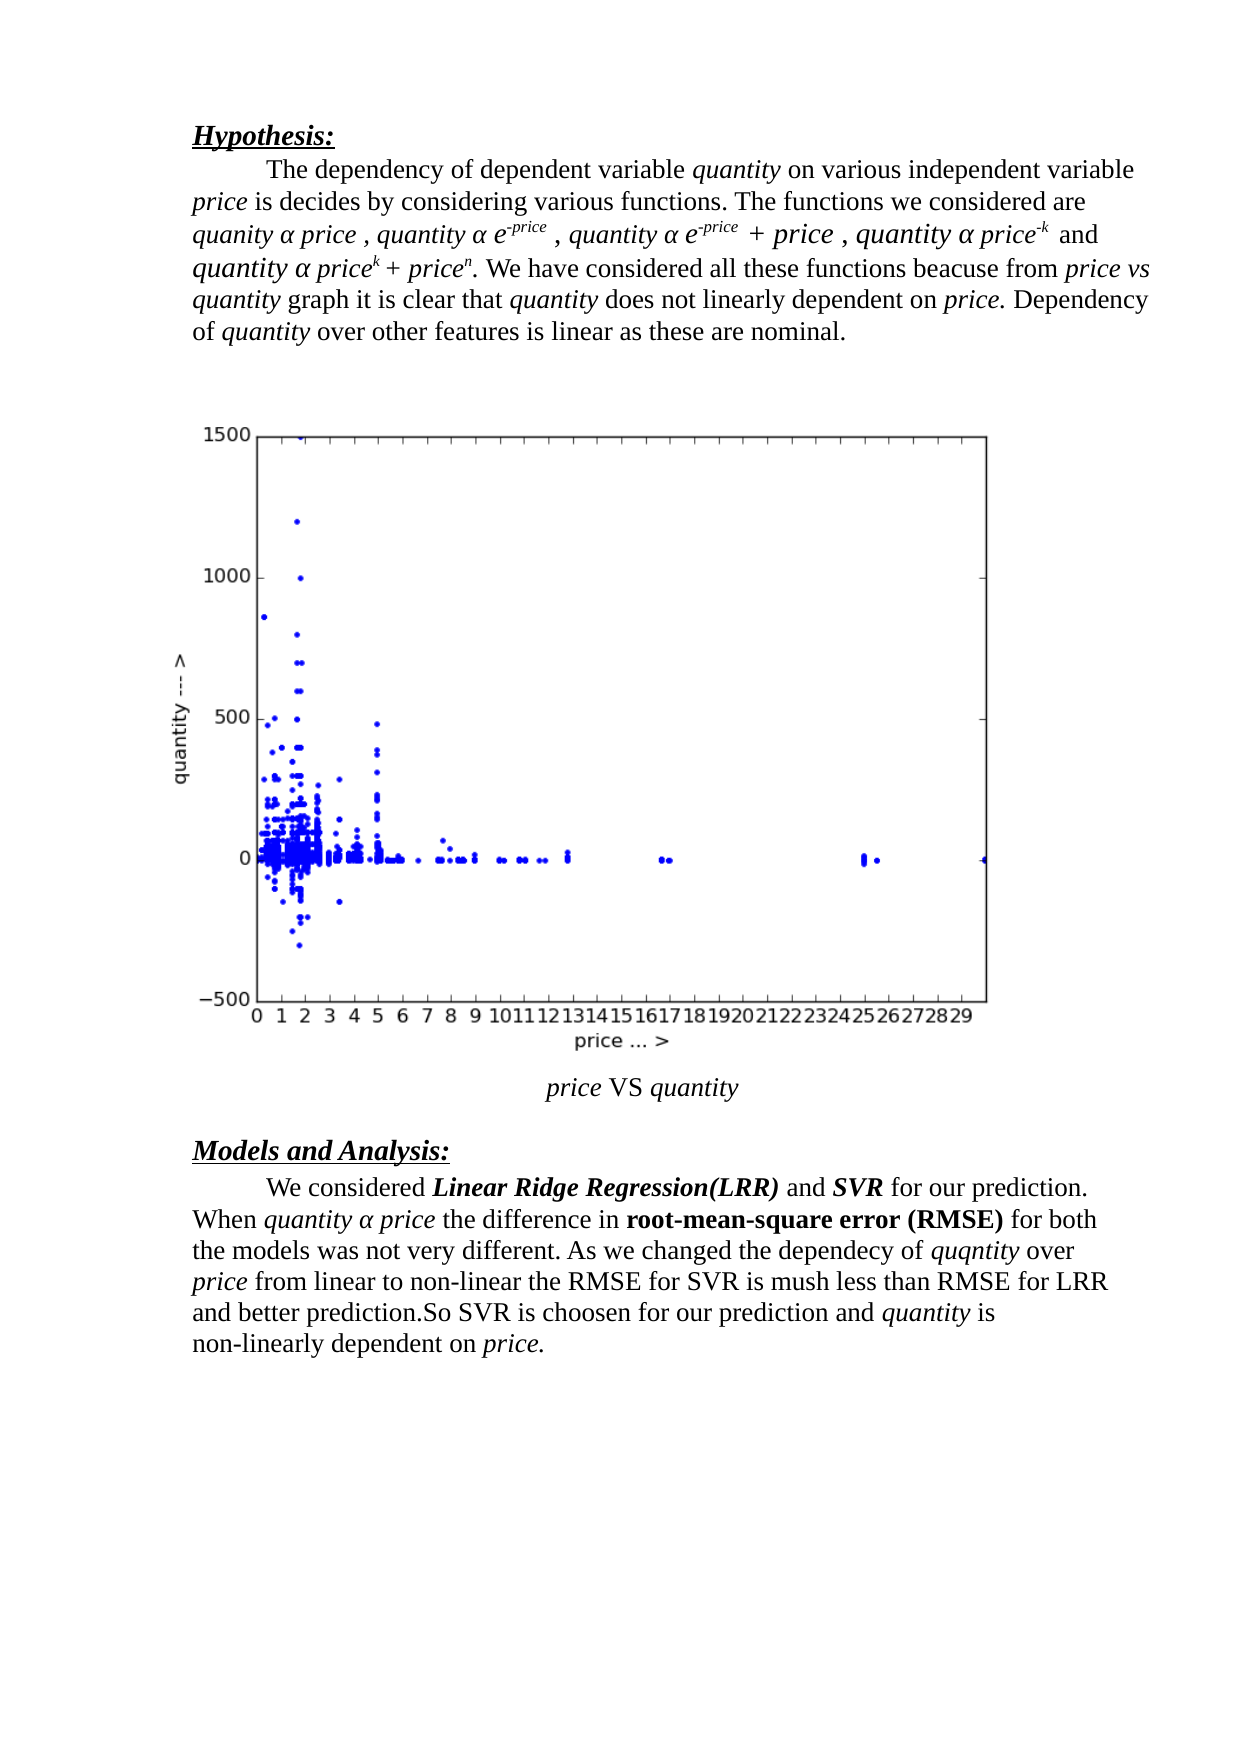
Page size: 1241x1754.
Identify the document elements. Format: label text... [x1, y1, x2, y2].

text The dependency of dependent variable quantity on various independent variable price is decides by considering various functions. The functions we considered are quanity α price , quantity α e-price , quantity α e-price + price , quantity α price-k and quantity α pricek + pricen. We have considered all these functions beacuse from price vs quantity graph it is clear that quantity does not linearly dependent on price. Dependency of quantity over other features is linear as these are nominal. [118, 152, 1169, 346]
text We considered Linear Ridge Regression(LRR) and SVR for our prediction. [118, 1167, 1122, 1203]
text price VS quantity [118, 346, 1169, 1102]
text Hypothesis: [118, 118, 1169, 152]
text Models and Analysis: [118, 1133, 1122, 1167]
text When quantity α price the difference in root-mean-square error (RMSE) for both the models was not very different. As we changed the dependecy of quqntity over price from linear to non-linear the RMSE for SVR is mush less than RMSE for LRR and better prediction.So SVR is choosen for our prediction and quantity is non-linearly dependent on price. [118, 1203, 1122, 1359]
picture [139, 366, 1080, 1072]
